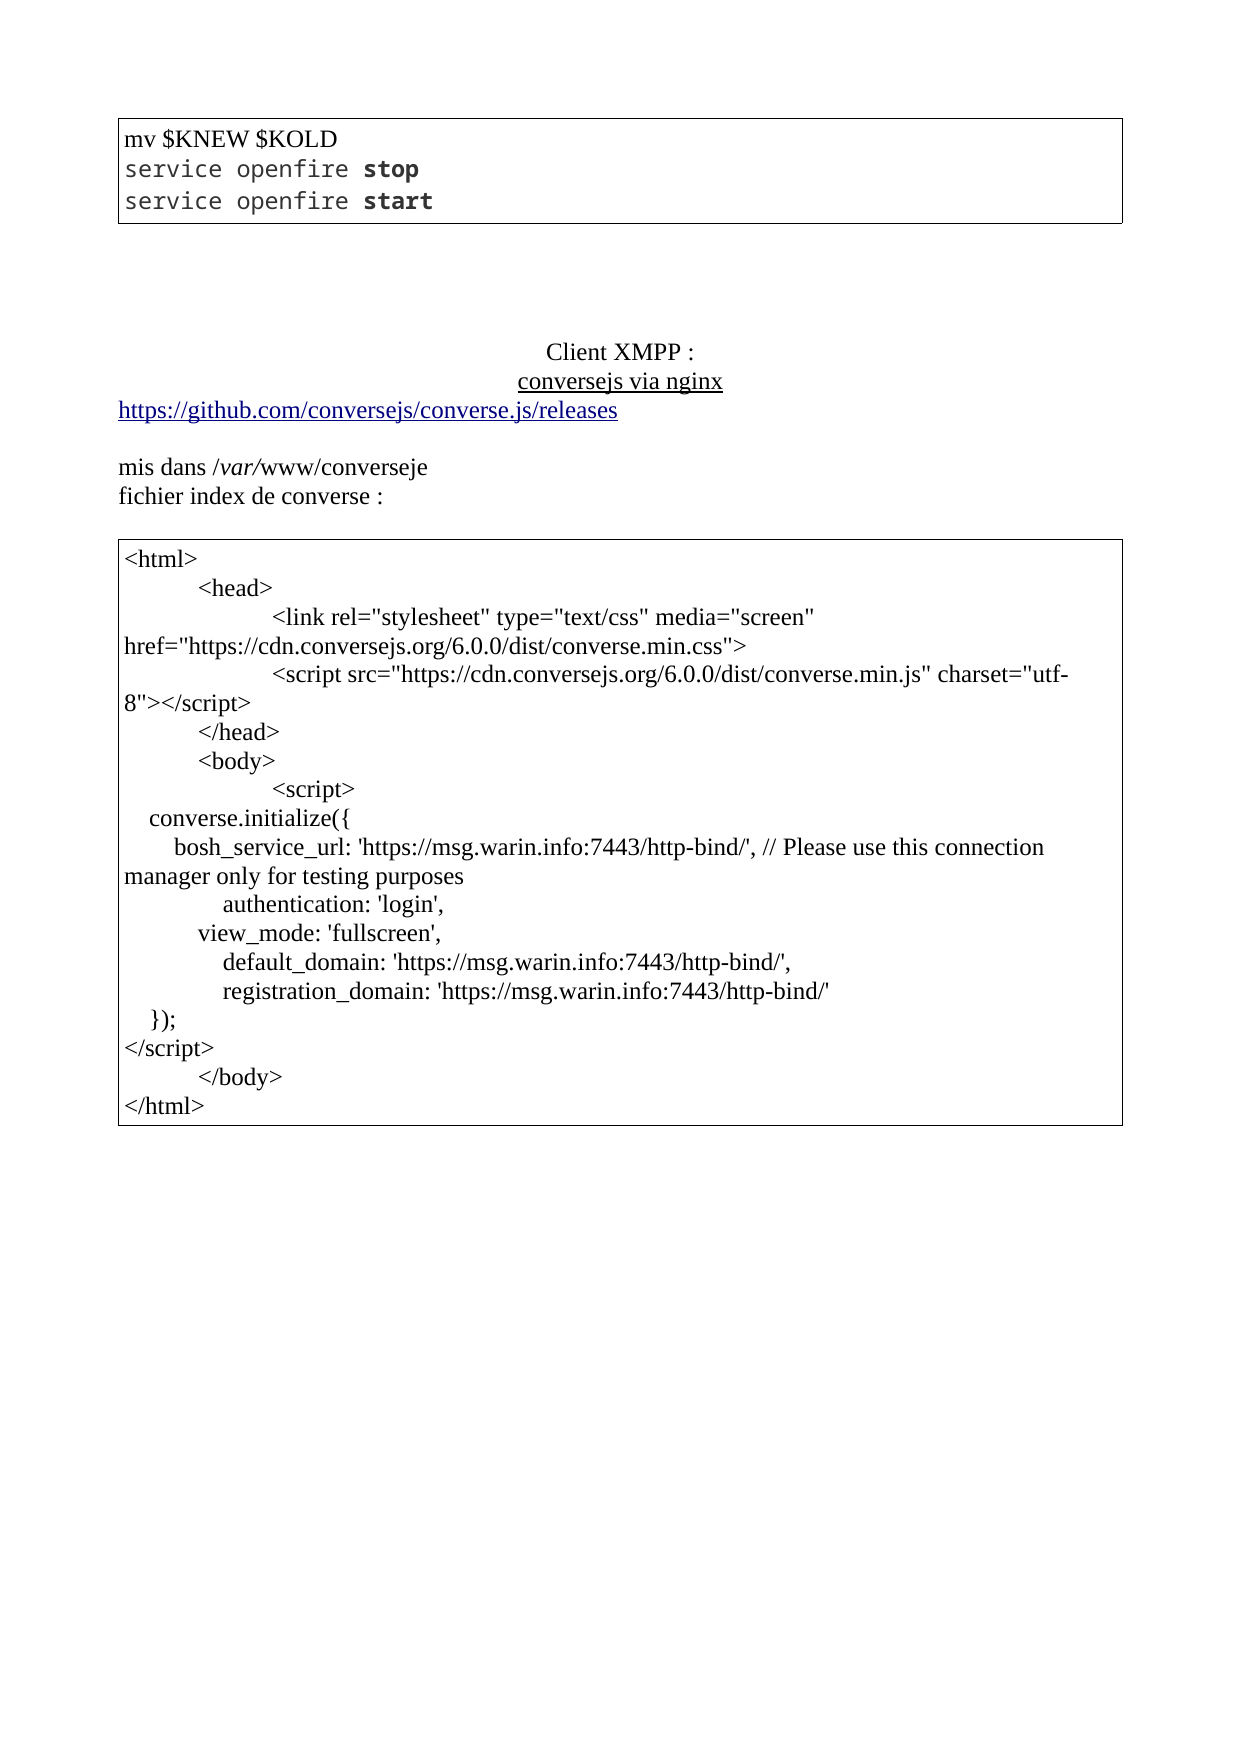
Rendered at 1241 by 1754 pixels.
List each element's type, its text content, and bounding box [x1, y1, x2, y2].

text Client XMPP : [118, 337, 1122, 366]
table_header mv $KNEW $KOLD service openfire stop service openfire start [119, 119, 1122, 222]
text mis dans /var/www/converseje [118, 452, 1122, 481]
text https://github.com/conversejs/converse.js/releases [118, 395, 1122, 424]
table_header <html> <head> <link rel="stylesheet" type="text/css" media="screen" href="https://cdn.conversejs.org/6.0.0/dist/converse.min.css"> <script src="https://cdn.conversejs.org/6.0.0/dist/converse.min.js" charset="utf-8"></script> </head> <body> <script> converse.initialize({ bosh_service_url: 'https://msg.warin.info:7443/http-bind/', // Please use this connection manager only for testing purposes authentication: 'login', view_mode: 'fullscreen', default_domain: 'https://msg.warin.info:7443/http-bind/', registration_domain: 'https://msg.warin.info:7443/http-bind/' }); </script> </body> </html> [119, 540, 1122, 1125]
text conversejs via nginx [118, 366, 1122, 395]
text fichier index de converse : [118, 481, 1122, 510]
